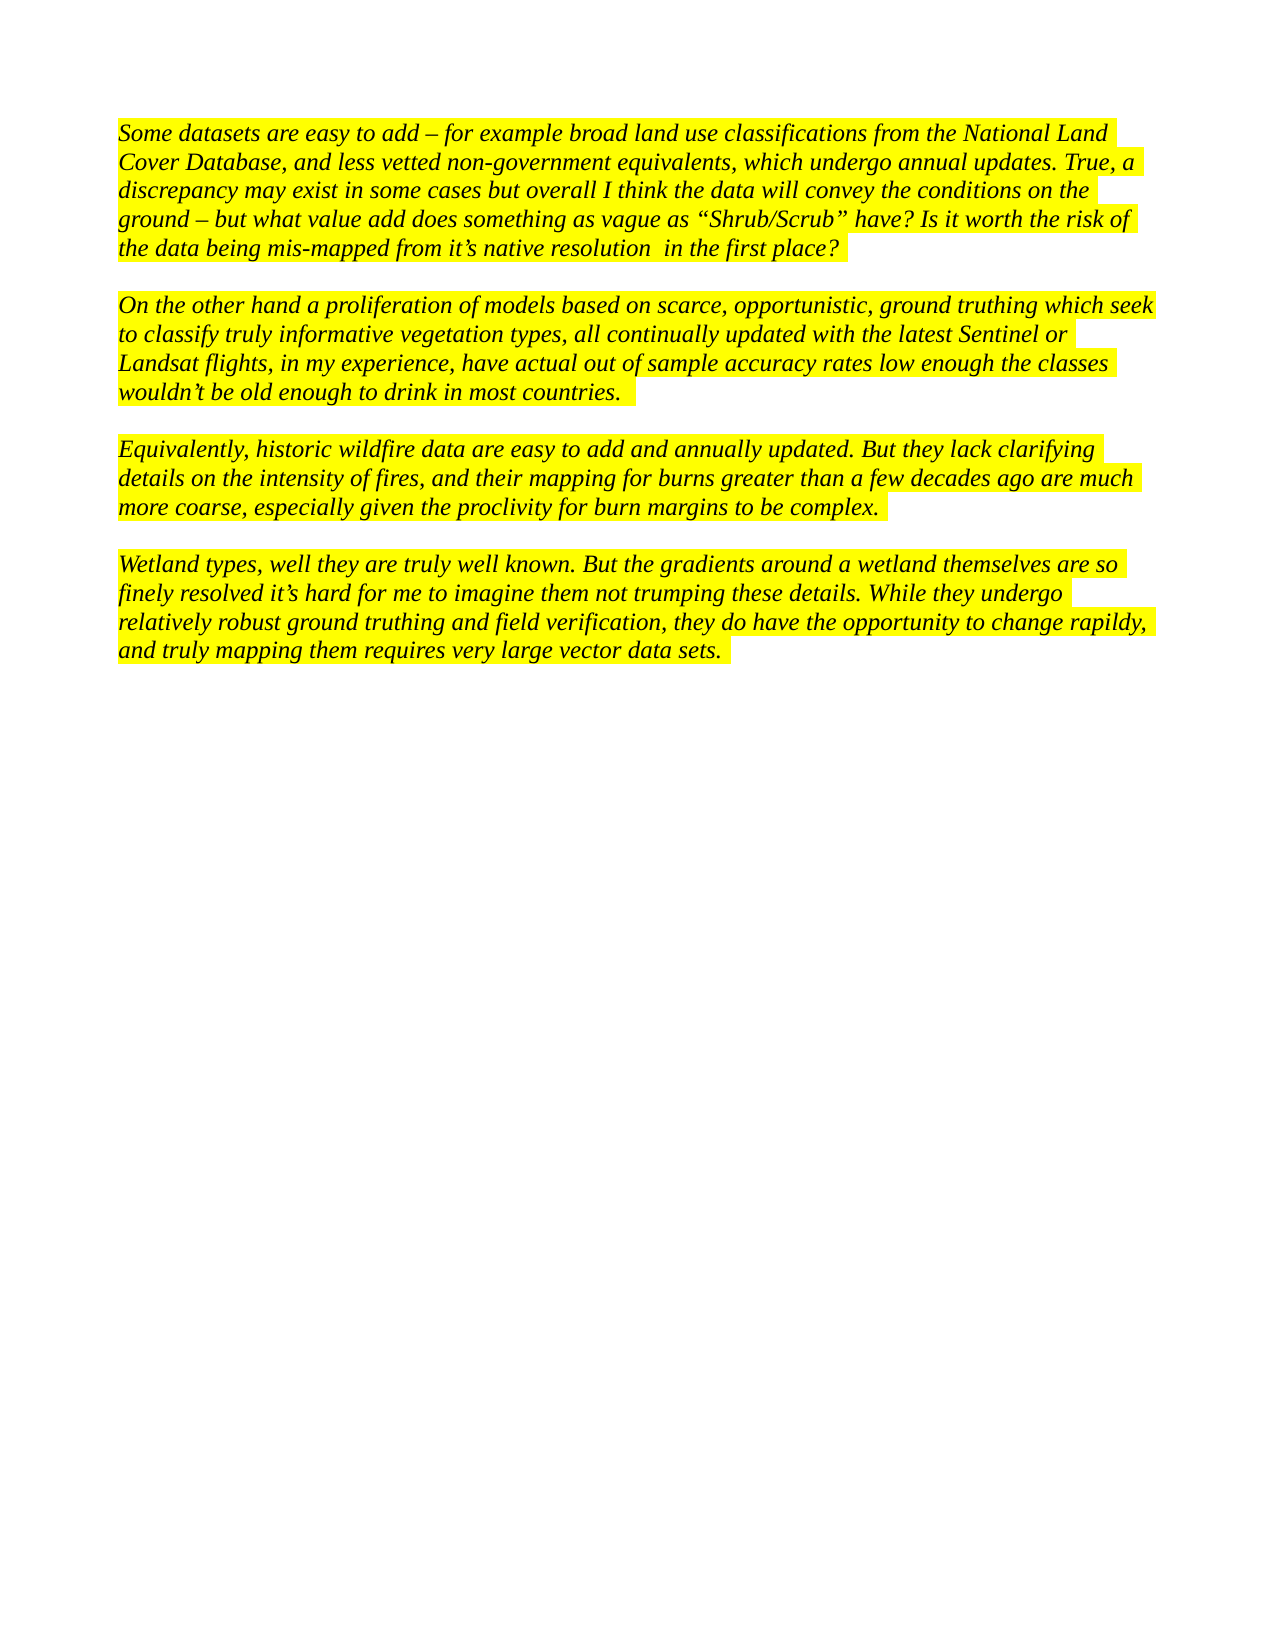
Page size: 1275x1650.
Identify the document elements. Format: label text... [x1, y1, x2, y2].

text Wetland types, well they are truly well known. But the gradients around a wetland themselves are so finely resolved it’s hard for me to imagine them not trumping these details. While they undergo relatively robust ground truthing and field verification, they do have the opportunity to change rapildy, and truly mapping them requires very large vector data sets. [118, 549, 1157, 664]
text On the other hand a proliferation of models based on scarce, opportunistic, ground truthing which seek to classify truly informative vegetation types, all continually updated with the latest Sentinel or Landsat flights, in my experience, have actual out of sample accuracy rates low enough the classes wouldn’t be old enough to drink in most countries. [118, 291, 1157, 406]
text Equivalently, historic wildfire data are easy to add and annually updated. But they lack clarifying details on the intensity of fires, and their mapping for burns greater than a few decades ago are much more coarse, especially given the proclivity for burn margins to be complex. [118, 434, 1157, 521]
text Some datasets are easy to add – for example broad land use classifications from the National Land Cover Database, and less vetted non-government equivalents, which undergo annual updates. True, a discrepancy may exist in some cases but overall I think the data will convey the conditions on the ground – but what value add does something as vague as “Shrub/Scrub” have? Is it worth the risk of the data being mis-mapped from it’s native resolution in the first place? [118, 118, 1157, 262]
